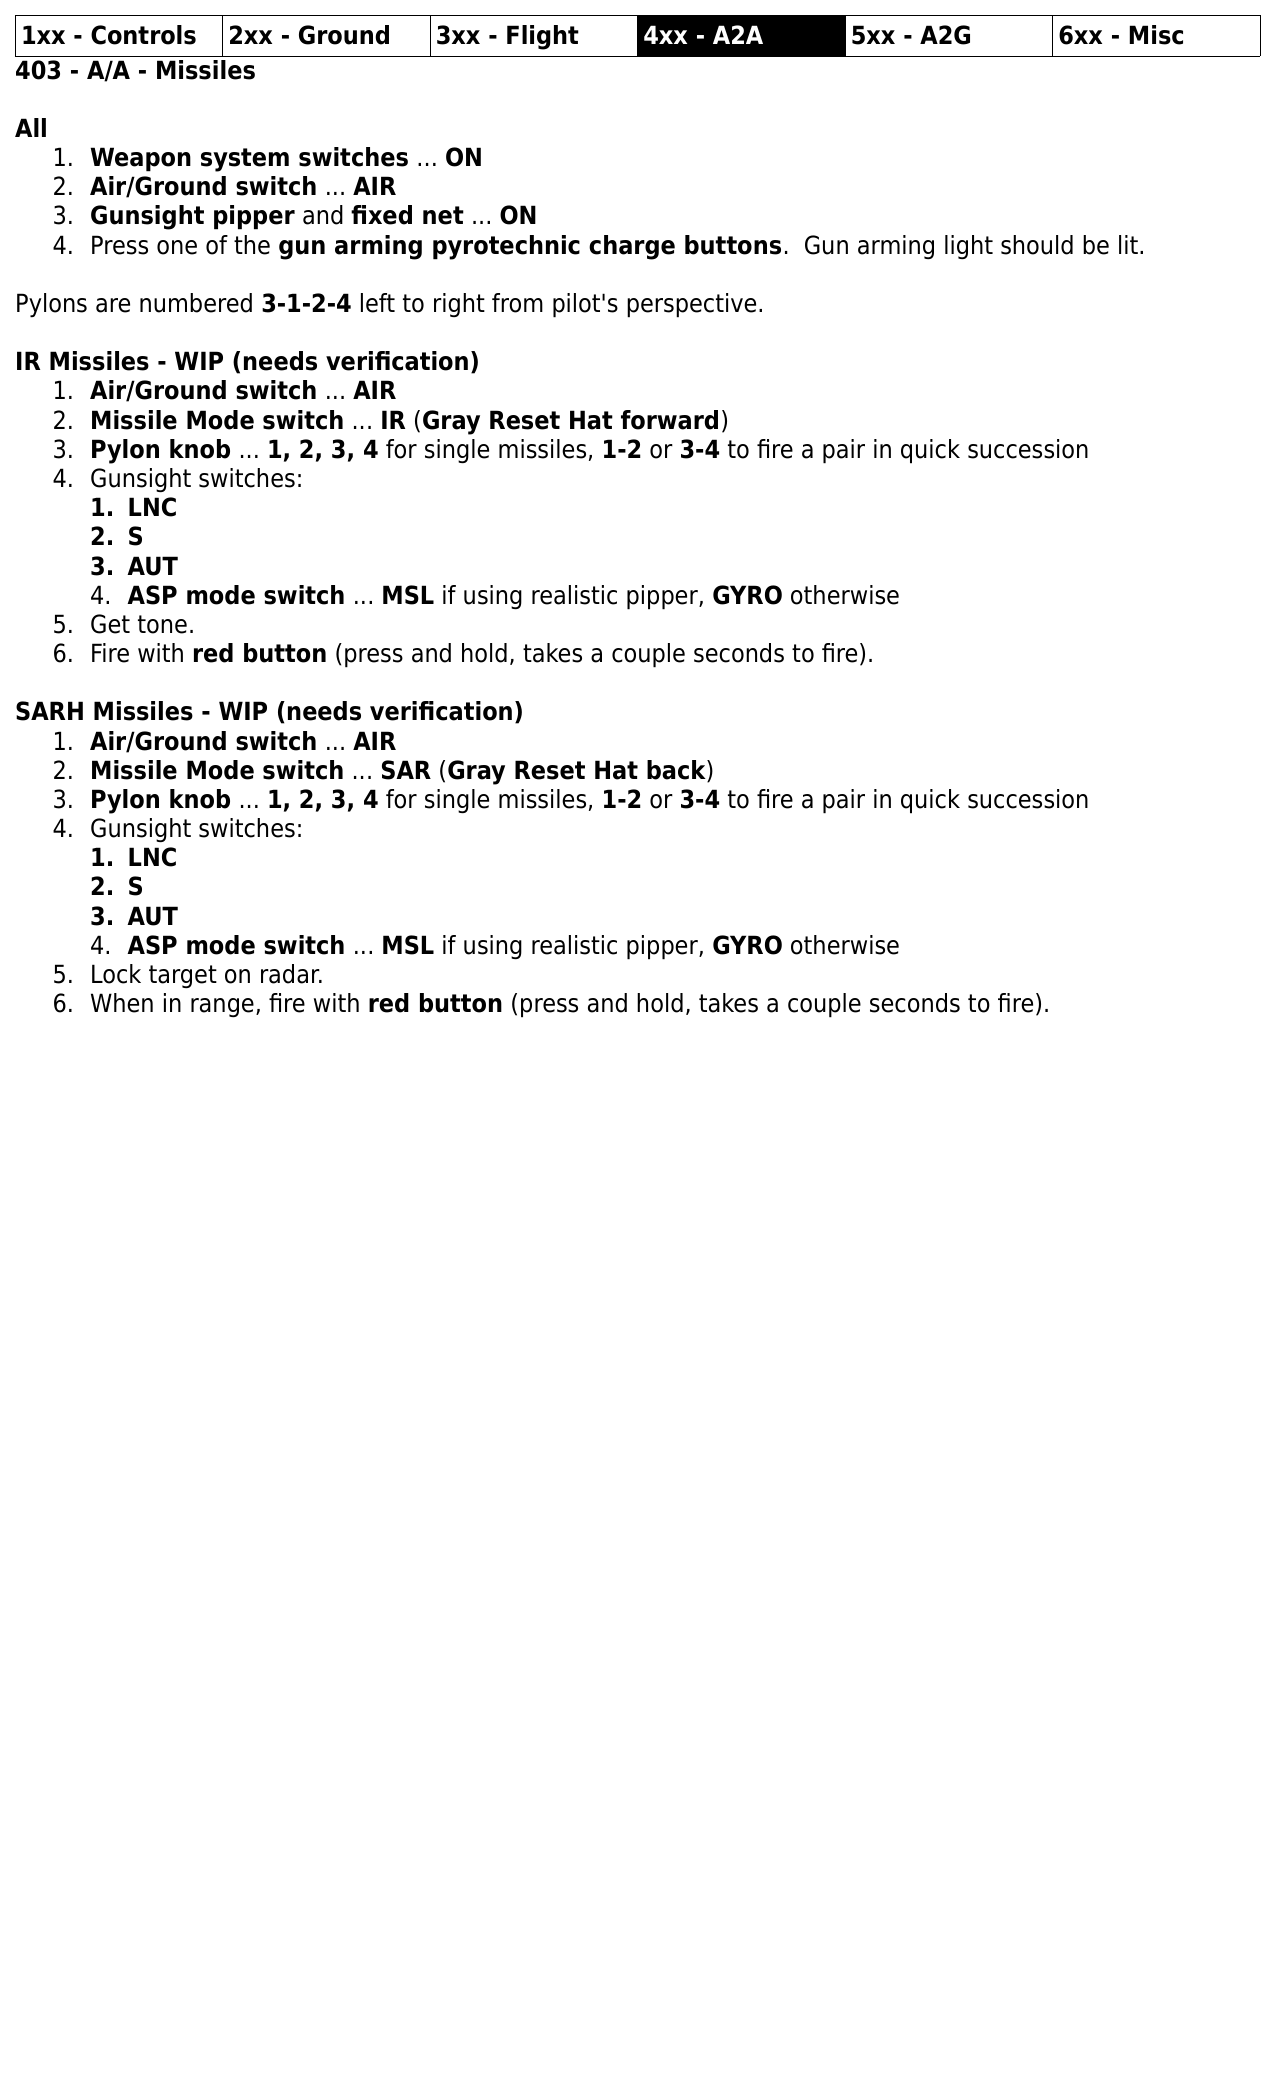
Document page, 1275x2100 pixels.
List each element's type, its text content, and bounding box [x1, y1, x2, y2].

table_header 6xx - Misc [1053, 16, 1260, 56]
list Missile Mode switch ... SAR (Gray Reset Hat back) [52, 756, 1260, 785]
list Weapon system switches ... ON [52, 143, 1260, 172]
table_header 5xx - A2G [846, 16, 1052, 56]
text SARH Missiles - WIP (needs verification) [15, 697, 1260, 727]
list Pylon knob ... 1, 2, 3, 4 for single missiles, 1-2 or 3-4 to fire a pair in quick succession [52, 435, 1260, 464]
list LNC [90, 493, 1260, 522]
table_header 2xx - Ground [223, 16, 430, 56]
list Gunsight pipper and fixed net ... ON [52, 202, 1260, 231]
list Air/Ground switch ... AIR [52, 727, 1260, 756]
list ASP mode switch ... MSL if using realistic pipper, GYRO otherwise [90, 581, 1260, 610]
list When in range, fire with red button (press and hold, takes a couple seconds to fire). [52, 989, 1260, 1018]
list Missile Mode switch ... IR (Gray Reset Hat forward) [52, 406, 1260, 435]
table_header 4xx - A2A [638, 16, 845, 56]
list AUT [90, 552, 1260, 581]
table_header 3xx - Flight [431, 16, 637, 56]
text 403 - A/A - Missiles [15, 57, 1260, 85]
text Pylons are numbered 3-1-2-4 left to right from pilot's perspective. [15, 289, 1260, 318]
list S [90, 522, 1260, 552]
list Press one of the gun arming pyrotechnic charge buttons. Gun arming light should be lit. [52, 231, 1260, 260]
list Gunsight switches: [52, 814, 1260, 843]
list AUT [90, 902, 1260, 931]
text IR Missiles - WIP (needs verification) [15, 347, 1260, 377]
table_header 1xx - Controls [16, 16, 222, 56]
list Lock target on radar. [52, 960, 1260, 989]
list Gunsight switches: [52, 464, 1260, 493]
list Air/Ground switch ... AIR [52, 377, 1260, 406]
list Pylon knob ... 1, 2, 3, 4 for single missiles, 1-2 or 3-4 to fire a pair in quick succession [52, 785, 1260, 814]
list Fire with red button (press and hold, takes a couple seconds to fire). [52, 639, 1260, 668]
list LNC [90, 843, 1260, 872]
list S [90, 872, 1260, 902]
text All [15, 114, 1260, 143]
list Air/Ground switch ... AIR [52, 172, 1260, 202]
list ASP mode switch ... MSL if using realistic pipper, GYRO otherwise [90, 931, 1260, 960]
list Get tone. [52, 610, 1260, 639]
